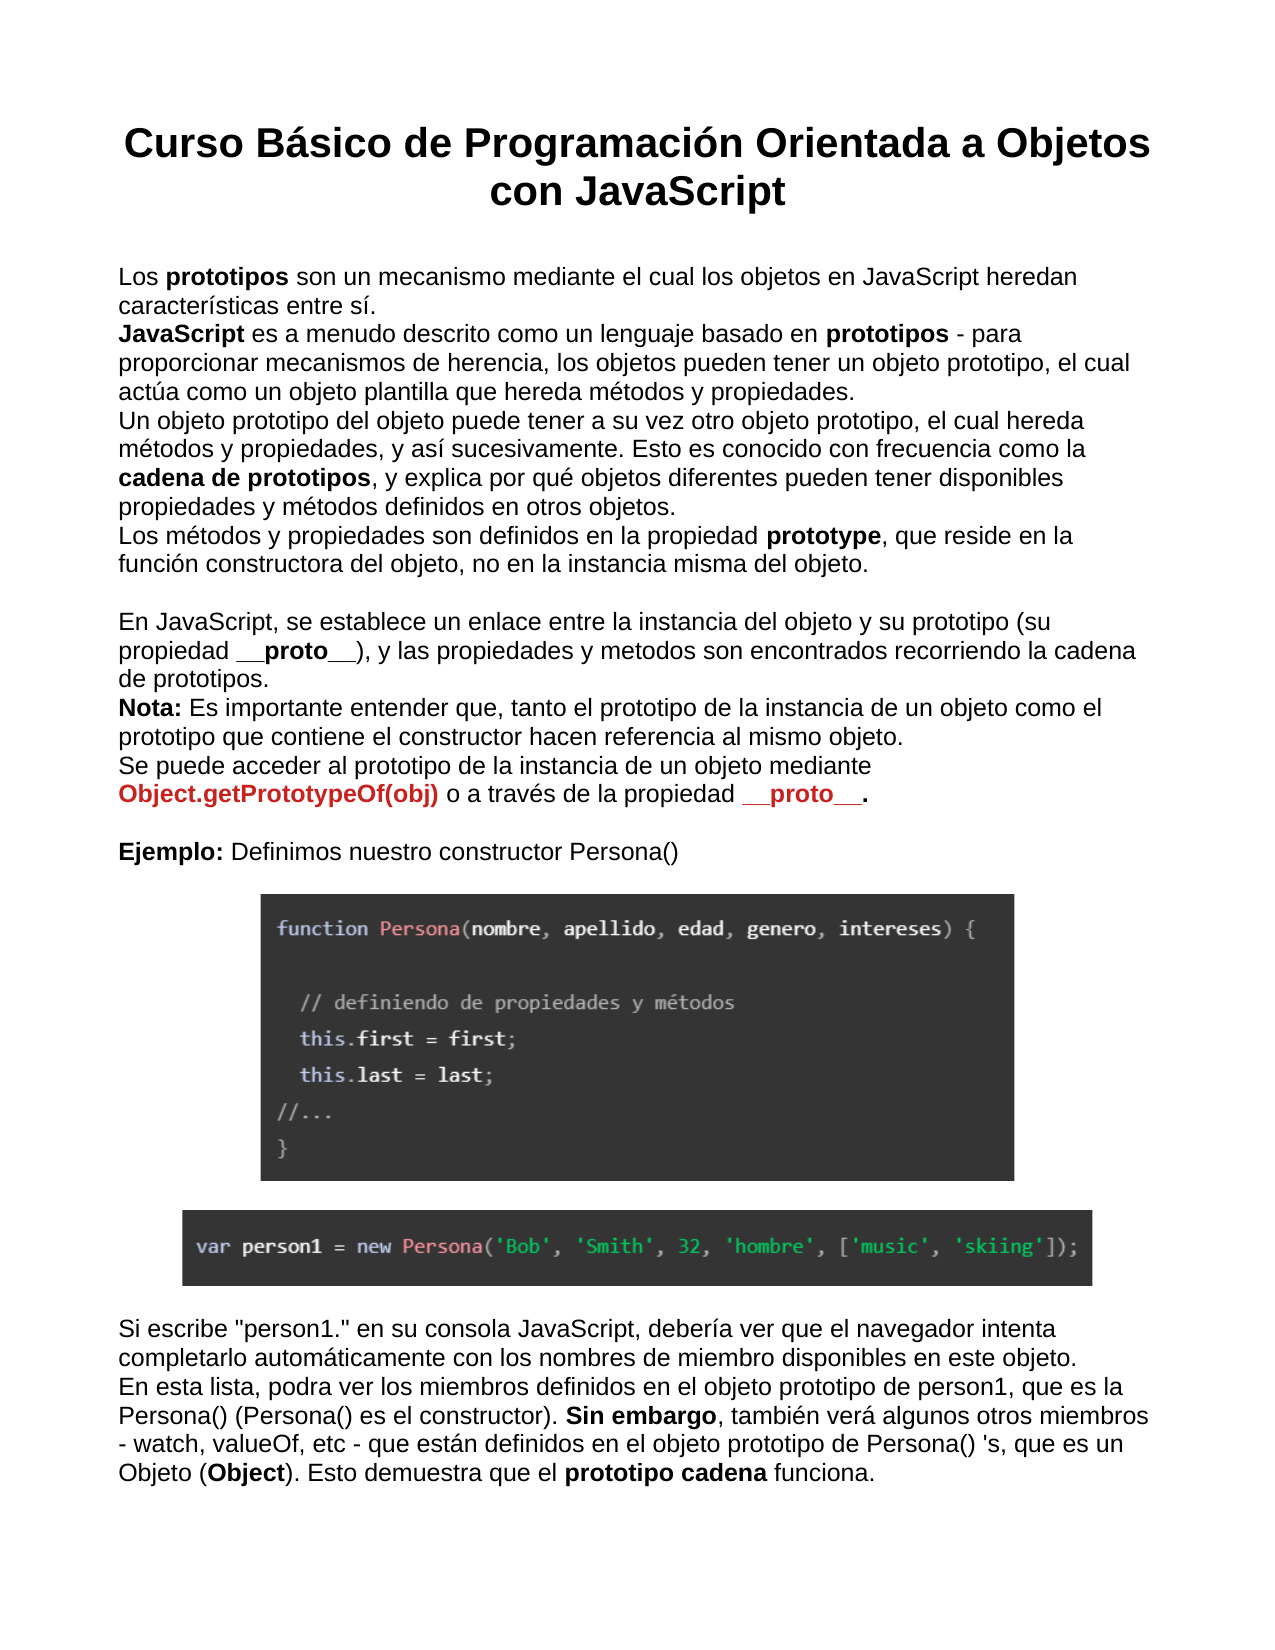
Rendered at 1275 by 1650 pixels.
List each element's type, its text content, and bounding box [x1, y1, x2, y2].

text Los métodos y propiedades son definidos en la propiedad prototype, que reside en la función constructora del objeto, no en la instancia misma del objeto. [118, 521, 1157, 578]
text Nota: Es importante entender que, tanto el prototipo de la instancia de un objeto como el prototipo que contiene el constructor hacen referencia al mismo objeto. [118, 693, 1157, 751]
text Curso Básico de Programación Orientada a Objetos con JavaScript [118, 118, 1157, 214]
picture [182, 1210, 1093, 1286]
text Los prototipos son un mecanismo mediante el cual los objetos en JavaScript heredan características entre sí. [118, 262, 1157, 319]
text En JavaScript, se establece un enlace entre la instancia del objeto y su prototipo (su propiedad __proto__), y las propiedades y metodos son encontrados recorriendo la cadena de prototipos. [118, 607, 1157, 693]
text Ejemplo: Definimos nuestro constructor Persona() [118, 837, 1157, 866]
text En esta lista, podra ver los miembros definidos en el objeto prototipo de person1, que es la Persona() (Persona() es el constructor). Sin embargo, también verá algunos otros miembros - watch, valueOf, etc - que están definidos en el objeto prototipo de Persona() 's, que es un Objeto (Object). Esto demuestra que el prototipo cadena funciona. [118, 1372, 1157, 1487]
picture [260, 894, 1015, 1181]
text JavaScript es a menudo descrito como un lenguaje basado en prototipos - para proporcionar mecanismos de herencia, los objetos pueden tener un objeto prototipo, el cual actúa como un objeto plantilla que hereda métodos y propiedades. [118, 319, 1157, 406]
text Un objeto prototipo del objeto puede tener a su vez otro objeto prototipo, el cual hereda métodos y propiedades, y así sucesivamente. Esto es conocido con frecuencia como la cadena de prototipos, y explica por qué objetos diferentes pueden tener disponibles propiedades y métodos definidos en otros objetos. [118, 406, 1157, 521]
text Se puede acceder al prototipo de la instancia de un objeto mediante Object.getPrototypeOf(obj) o a través de la propiedad __proto__. [118, 751, 1157, 808]
text Si escribe "person1." en su consola JavaScript, debería ver que el navegador intenta completarlo automáticamente con los nombres de miembro disponibles en este objeto. [118, 1314, 1157, 1372]
